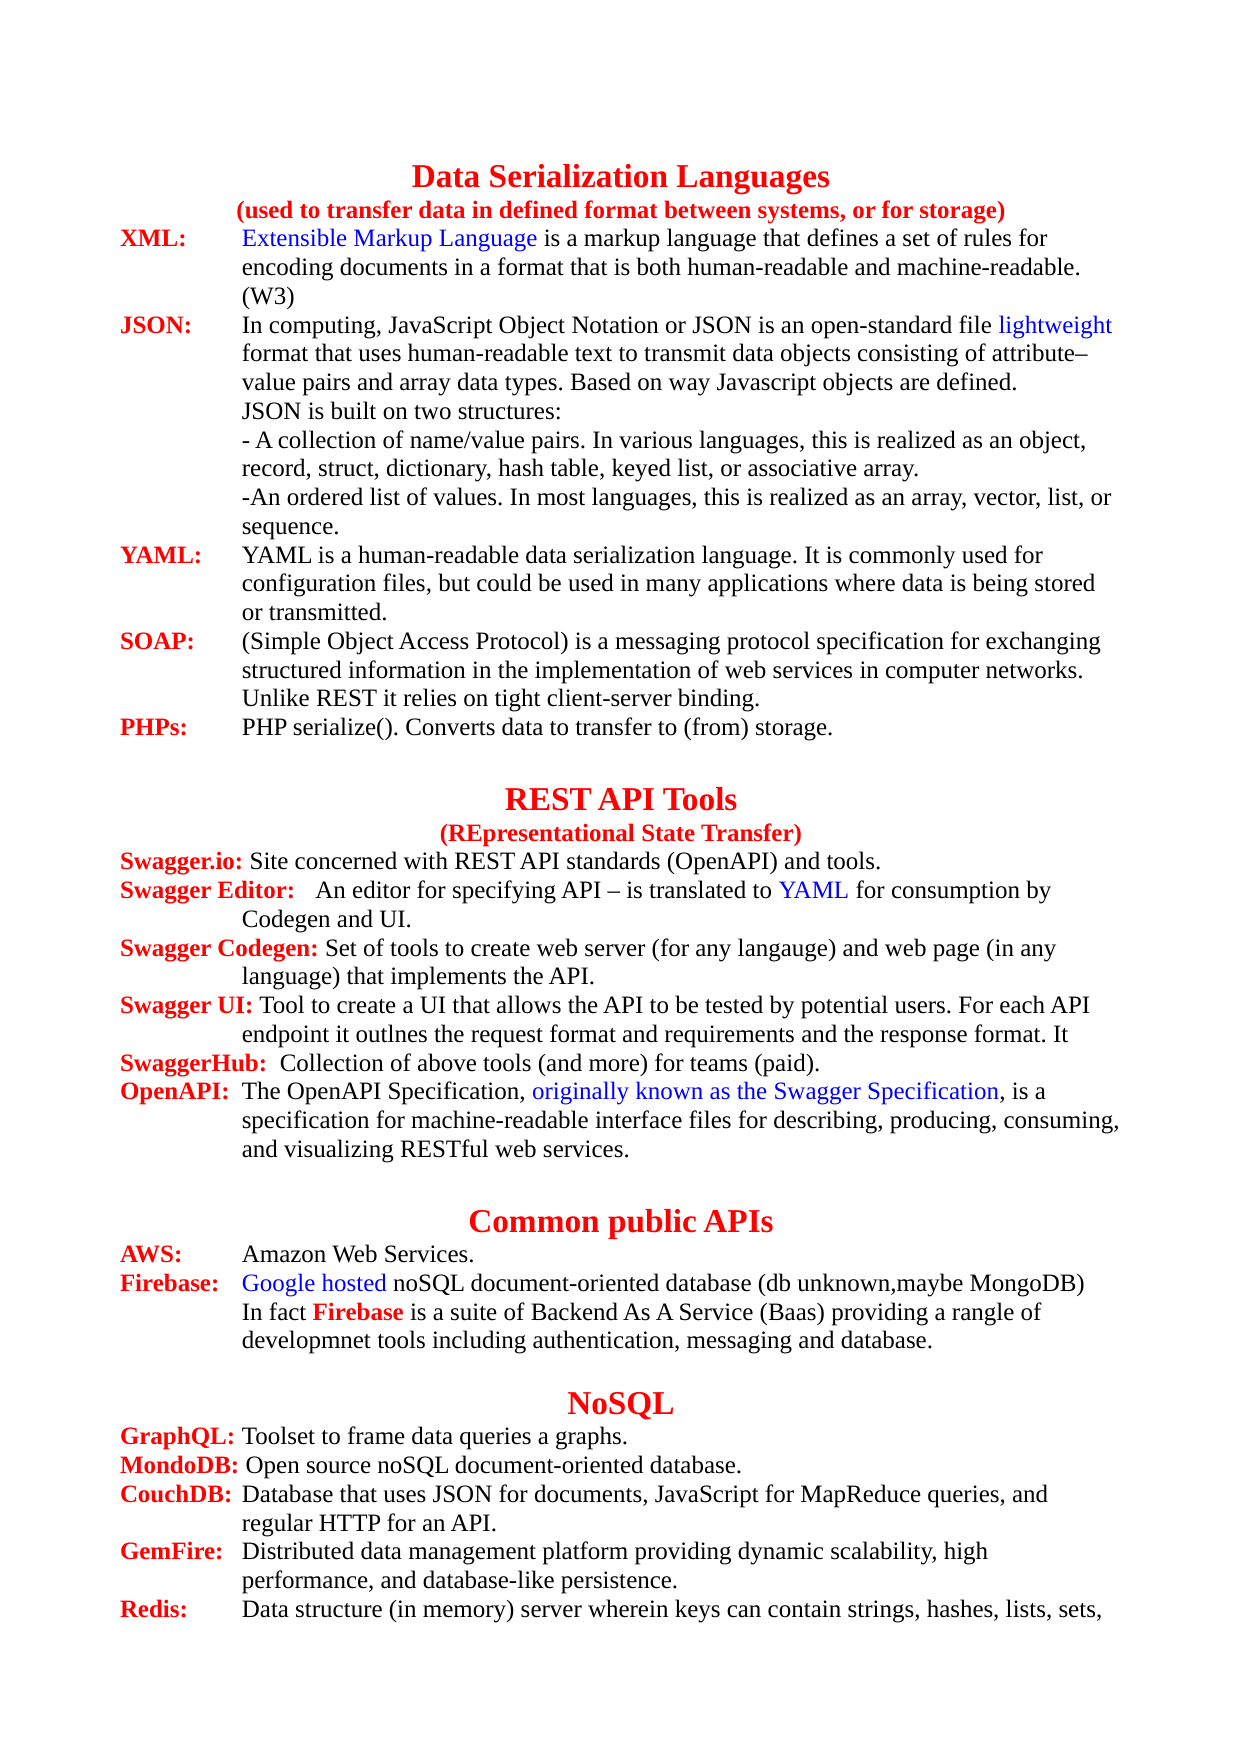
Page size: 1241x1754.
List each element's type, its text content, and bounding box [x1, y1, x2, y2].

text SOAP: (Simple Object Access Protocol) is a messaging protocol specification for exchanging structured information in the implementation of web services in computer networks. Unlike REST it relies on tight client-server binding. [120, 626, 1122, 712]
text SwaggerHub: Collection of above tools (and more) for teams (paid). [120, 1048, 1122, 1076]
text MondoDB: Open source noSQL document-oriented database. [120, 1450, 1122, 1479]
text GraphQL: Toolset to frame data queries a graphs. [120, 1421, 1122, 1450]
text JSON is built on two structures: [120, 396, 1122, 425]
text In fact Firebase is a suite of Backend As A Service (Baas) providing a rangle of developmnet tools including authentication, messaging and database. [120, 1297, 1122, 1354]
text (REpresentational State Transfer) [120, 818, 1122, 846]
text Firebase: Google hosted noSQL document-oriented database (db unknown,maybe MongoDB) [120, 1268, 1122, 1297]
text YAML: YAML is a human-readable data serialization language. It is commonly used for configuration files, but could be used in many applications where data is being stored or transmitted. [120, 540, 1122, 626]
text PHPs: PHP serialize(). Converts data to transfer to (from) storage. [120, 712, 1122, 741]
text JSON: In computing, JavaScript Object Notation or JSON is an open-standard file lightweight format that uses human-readable text to transmit data objects consisting of attribute–value pairs and array data types. Based on way Javascript objects are defined. [120, 310, 1122, 396]
text Redis: Data structure (in memory) server wherein keys can contain strings, hashes, lists, sets, [120, 1594, 1122, 1623]
text -An ordered list of values. In most languages, this is realized as an array, vector, list, or sequence. [120, 482, 1122, 540]
text NoSQL [120, 1383, 1122, 1421]
text Swagger Editor: An editor for specifying API – is translated to YAML for consumption by Codegen and UI. [120, 875, 1122, 933]
text GemFire: Distributed data management platform providing dynamic scalability, high performance, and database-like persistence. [120, 1536, 1122, 1594]
text Swagger UI: Tool to create a UI that allows the API to be tested by potential users. For each API endpoint it outlnes the request format and requirements and the response format. It [120, 990, 1122, 1048]
text AWS: Amazon Web Services. [120, 1239, 1122, 1268]
text Common public APIs [120, 1201, 1122, 1239]
text OpenAPI: The OpenAPI Specification, originally known as the Swagger Specification, is a specification for machine-readable interface files for describing, producing, consuming, and visualizing RESTful web services. [120, 1076, 1122, 1163]
text XML: Extensible Markup Language is a markup language that defines a set of rules for encoding documents in a format that is both human-readable and machine-readable. (W3) [120, 223, 1122, 310]
text Swagger Codegen: Set of tools to create web server (for any langauge) and web page (in any language) that implements the API. [120, 933, 1122, 990]
text CouchDB: Database that uses JSON for documents, JavaScript for MapReduce queries, and regular HTTP for an API. [120, 1479, 1122, 1536]
text Data Serialization Languages [120, 156, 1122, 195]
text REST API Tools [120, 779, 1122, 818]
text - A collection of name/value pairs. In various languages, this is realized as an object, record, struct, dictionary, hash table, keyed list, or associative array. [120, 425, 1122, 482]
text Swagger.io: Site concerned with REST API standards (OpenAPI) and tools. [120, 846, 1122, 875]
text (used to transfer data in defined format between systems, or for storage) [120, 195, 1122, 223]
